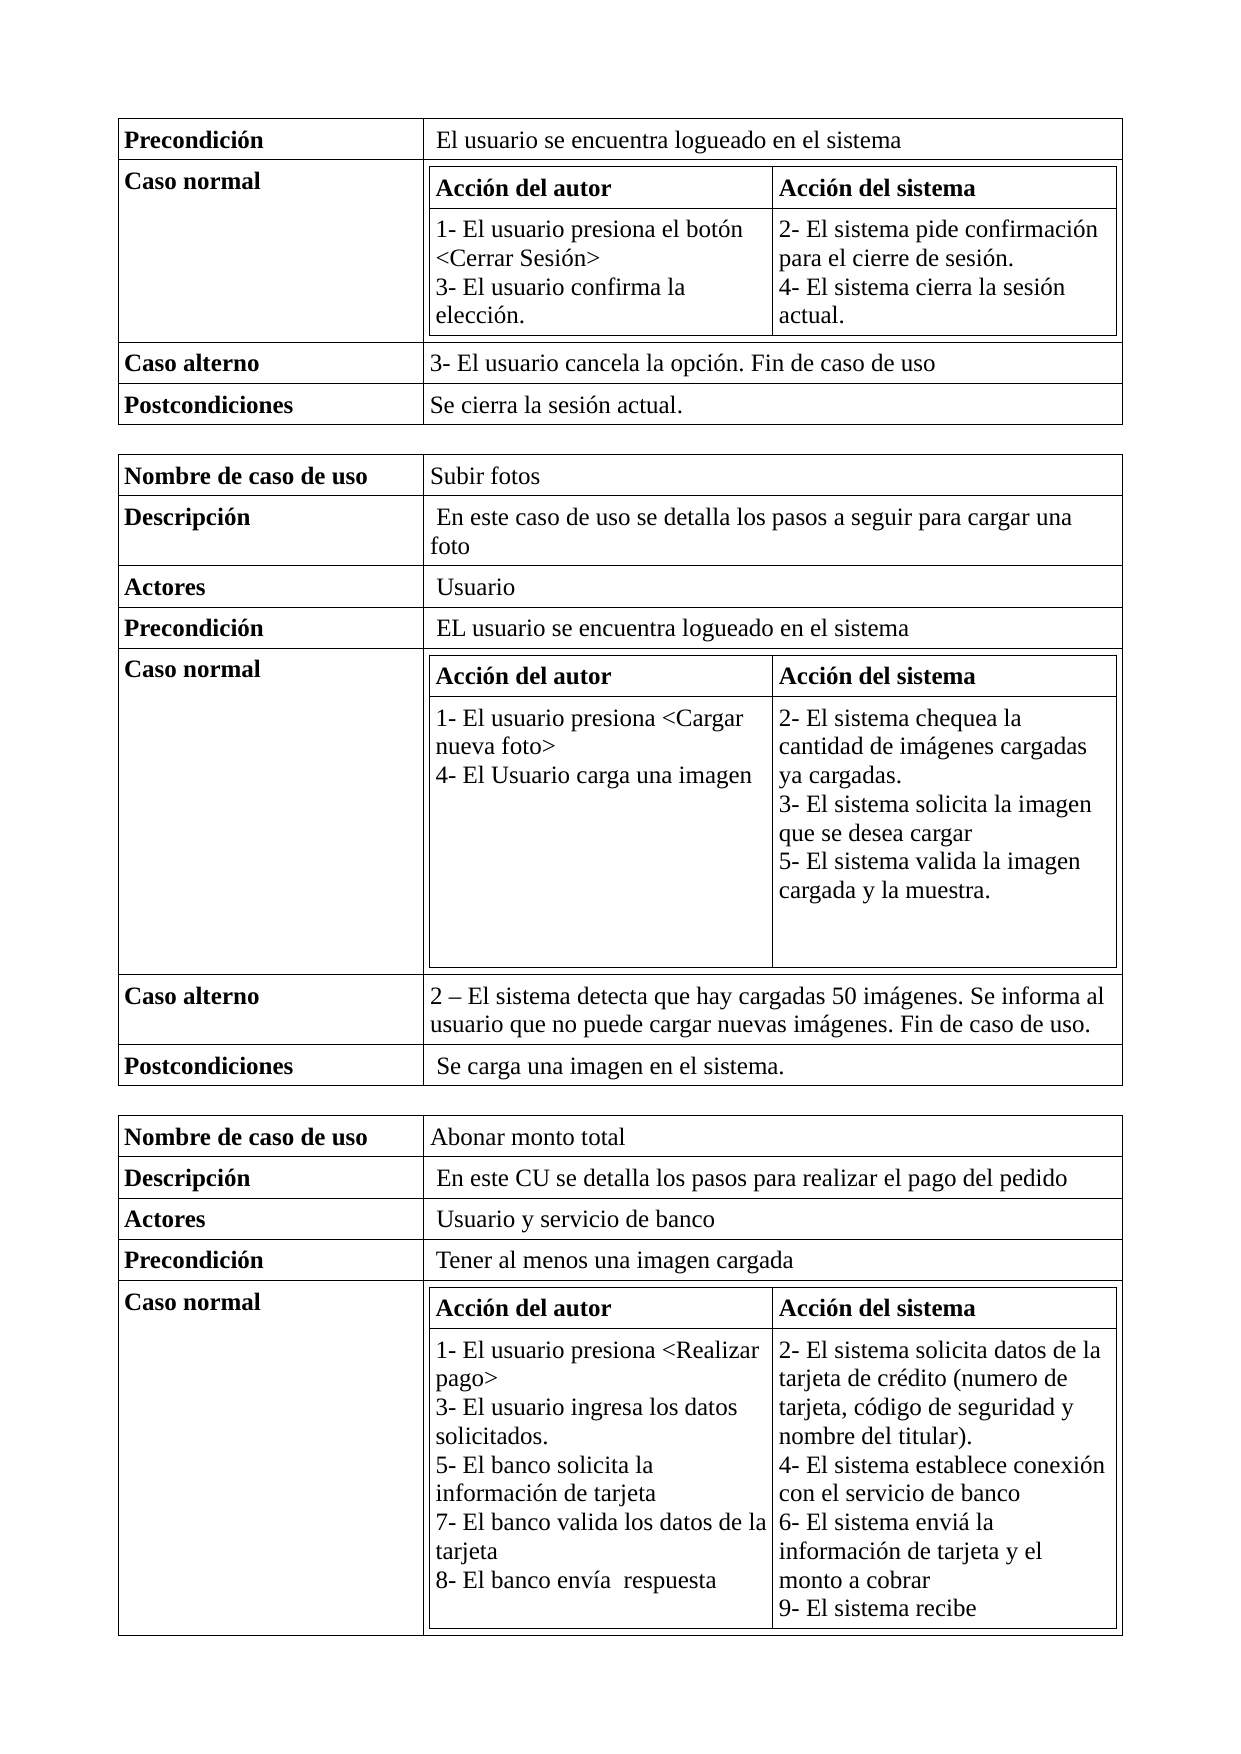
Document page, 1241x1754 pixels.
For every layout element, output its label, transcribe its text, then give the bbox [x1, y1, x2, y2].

table_cell Caso normal [119, 160, 423, 342]
table_header Nombre de caso de uso [119, 1116, 423, 1156]
table_cell [424, 1281, 1122, 1635]
table_header Acción del sistema [773, 1288, 1116, 1328]
table_header Acción del autor [430, 167, 772, 207]
table_cell 1- El usuario presiona el botón <Cerrar Sesión> 3- El usuario confirma la elección. [430, 209, 772, 335]
table_cell Postcondiciones [119, 384, 423, 424]
table_cell Caso normal [119, 1281, 423, 1635]
table_cell Precondición [119, 1240, 423, 1280]
table_header Acción del sistema [773, 656, 1116, 696]
table_cell Caso normal [119, 649, 423, 974]
table_header Nombre de caso de uso [119, 455, 423, 495]
table_cell En este CU se detalla los pasos para realizar el pago del pedido [424, 1157, 1122, 1197]
table_cell Usuario y servicio de banco [424, 1199, 1122, 1239]
table_cell 2- El sistema solicita datos de la tarjeta de crédito (numero de tarjeta, código de seguridad y nombre del titular). 4- El sistema establece conexión con el servicio de banco 6- El sistema enviá la información de tarjeta y el monto a cobrar 9- El sistema recibe [773, 1329, 1116, 1628]
table_cell Descripción [119, 496, 423, 565]
table_cell En este caso de uso se detalla los pasos a seguir para cargar una foto [424, 496, 1122, 565]
table_cell [424, 649, 1122, 974]
table_cell EL usuario se encuentra logueado en el sistema [424, 608, 1122, 648]
table_cell Actores [119, 1199, 423, 1239]
table_cell El usuario se encuentra logueado en el sistema [424, 119, 1122, 159]
table_cell Precondición [119, 608, 423, 648]
table_cell Precondición [119, 119, 423, 159]
table_cell Descripción [119, 1157, 423, 1197]
table_header Acción del sistema [773, 167, 1116, 207]
table_header Acción del autor [430, 1288, 772, 1328]
table_cell 1- El usuario presiona <Realizar pago> 3- El usuario ingresa los datos solicitados. 5- El banco solicita la información de tarjeta 7- El banco valida los datos de la tarjeta 8- El banco envía respuesta [430, 1329, 772, 1628]
table_cell 2 – El sistema detecta que hay cargadas 50 imágenes. Se informa al usuario que no puede cargar nuevas imágenes. Fin de caso de uso. [424, 975, 1122, 1044]
table_cell Se cierra la sesión actual. [424, 384, 1122, 424]
table_cell 2- El sistema pide confirmación para el cierre de sesión. 4- El sistema cierra la sesión actual. [773, 209, 1116, 335]
table_cell Tener al menos una imagen cargada [424, 1240, 1122, 1280]
table_cell Postcondiciones [119, 1045, 423, 1085]
table_header Abonar monto total [424, 1116, 1122, 1156]
table_cell Actores [119, 566, 423, 607]
table_cell Usuario [424, 566, 1122, 607]
table_cell Caso alterno [119, 343, 423, 383]
table_cell 2- El sistema chequea la cantidad de imágenes cargadas ya cargadas. 3- El sistema solicita la imagen que se desea cargar 5- El sistema valida la imagen cargada y la muestra. [773, 697, 1116, 967]
table_cell Se carga una imagen en el sistema. [424, 1045, 1122, 1085]
table_header Acción del autor [430, 656, 772, 696]
table_cell 3- El usuario cancela la opción. Fin de caso de uso [424, 343, 1122, 383]
table_cell Caso alterno [119, 975, 423, 1044]
table_cell [424, 160, 1122, 342]
table_header Subir fotos [424, 455, 1122, 495]
table_cell 1- El usuario presiona <Cargar nueva foto> 4- El Usuario carga una imagen [430, 697, 772, 967]
